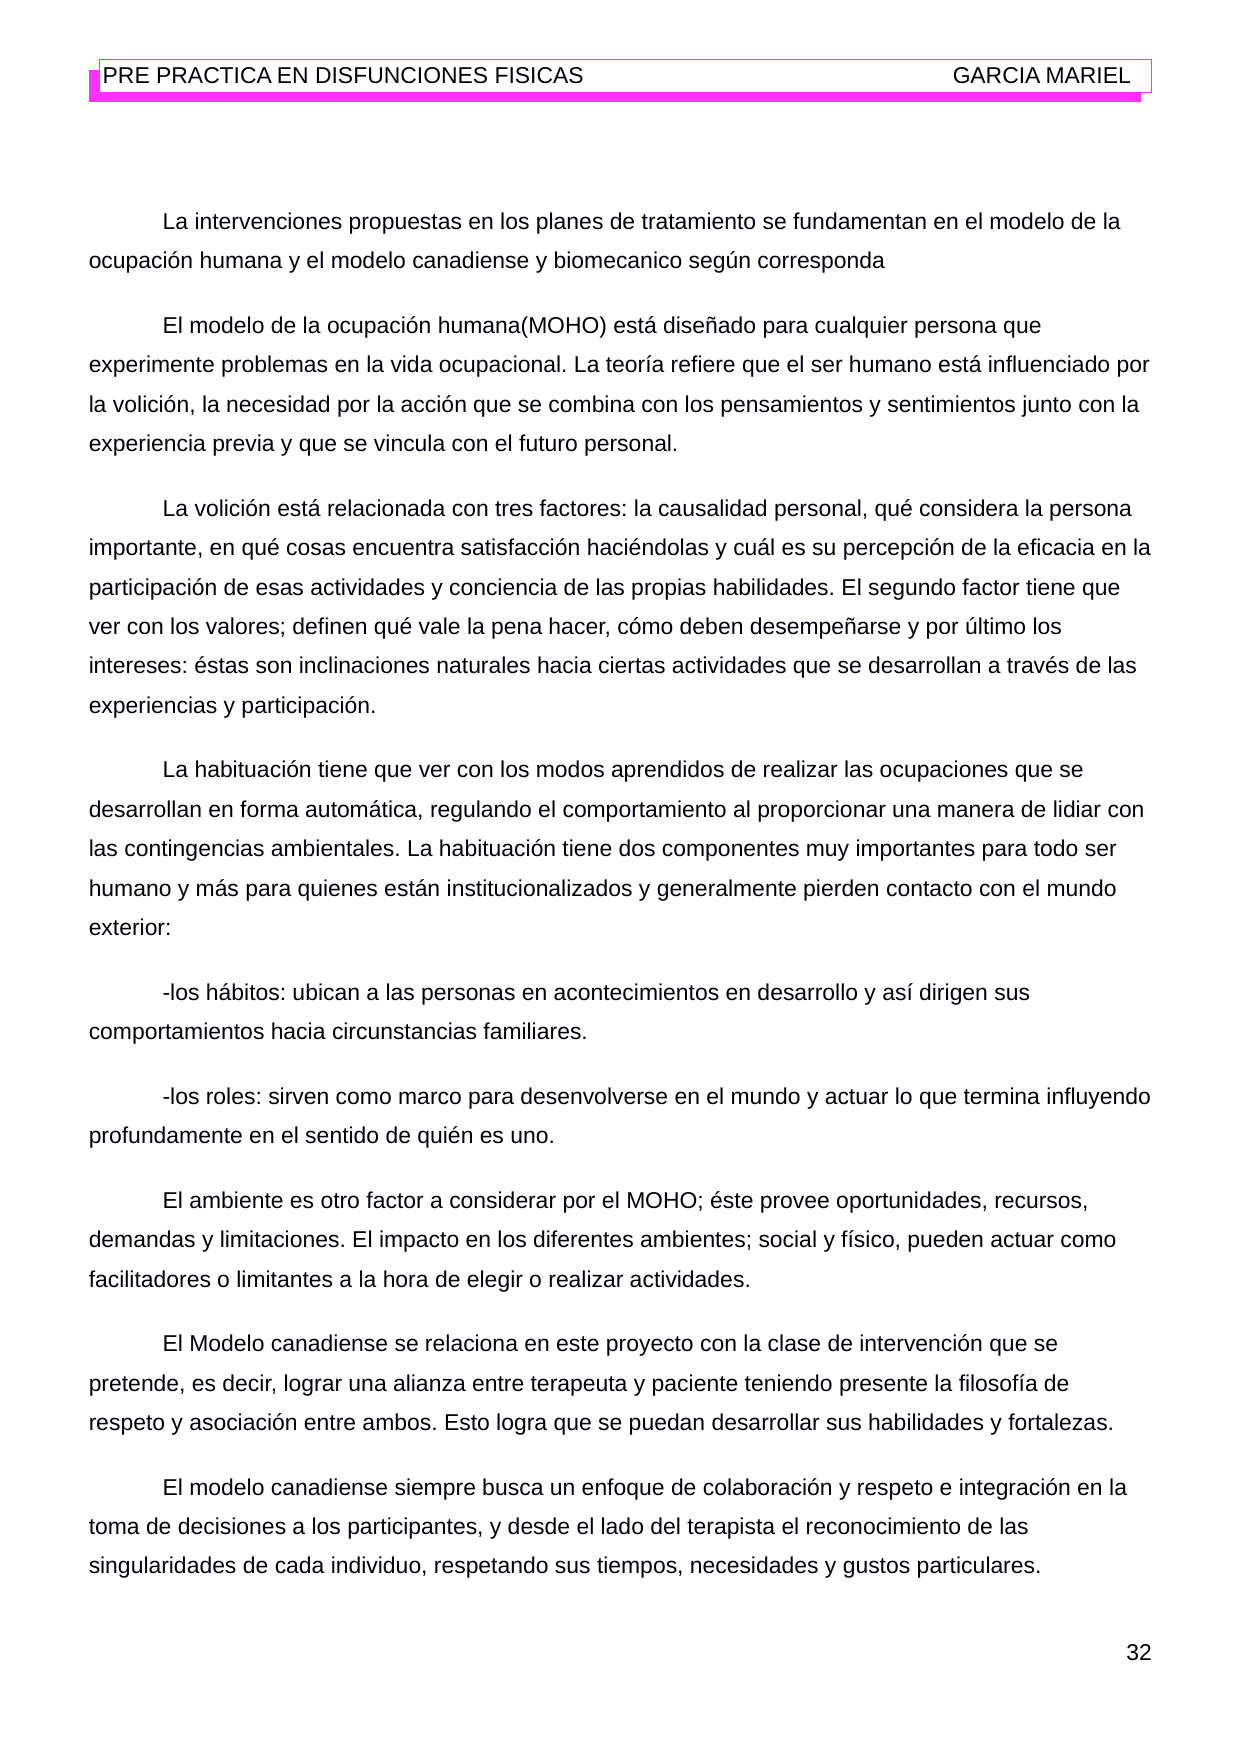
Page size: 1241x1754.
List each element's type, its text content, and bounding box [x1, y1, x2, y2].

text El modelo canadiense siempre busca un enfoque de colaboración y respeto e integración en la toma de decisiones a los participantes, y desde el lado del terapista el reconocimiento de las singularidades de cada individuo, respetando sus tiempos, necesidades y gustos particulares. [88, 1473, 1152, 1579]
text El modelo de la ocupación humana(MOHO) está diseñado para cualquier persona que experimente problemas en la vida ocupacional. La teoría refiere que el ser humano está influenciado por la volición, la necesidad por la acción que se combina con los pensamientos y sentimientos junto con la experiencia previa y que se vincula con el futuro personal. [88, 312, 1152, 456]
text El ambiente es otro factor a considerar por el MOHO; éste provee oportunidades, recursos, demandas y limitaciones. El impacto en los diferentes ambientes; social y físico, pueden actuar como facilitadores o limitantes a la hora de elegir o realizar actividades. [88, 1187, 1152, 1292]
text -los hábitos: ubican a las personas en acontecimientos en desarrollo y así dirigen sus comportamientos hacia circunstancias familiares. [88, 979, 1152, 1044]
text La habituación tiene que ver con los modos aprendidos de realizar las ocupaciones que se desarrollan en forma automática, regulando el comportamiento al proporcionar una manera de lidiar con las contingencias ambientales. La habituación tiene dos componentes muy importantes para todo ser humano y más para quienes están institucionalizados y generalmente pierden contacto con el mundo exterior: [88, 756, 1152, 941]
text -los roles: sirven como marco para desenvolverse en el mundo y actuar lo que termina influyendo profundamente en el sentido de quién es uno. [88, 1083, 1152, 1148]
text El Modelo canadiense se relaciona en este proyecto con la clase de intervención que se pretende, es decir, lograr una alianza entre terapeuta y paciente teniendo presente la filosofía de respeto y asociación entre ambos. Esto logra que se puedan desarrollar sus habilidades y fortalezas. [88, 1330, 1152, 1435]
text La volición está relacionada con tres factores: la causalidad personal, qué considera la persona importante, en qué cosas encuentra satisfacción haciéndolas y cuál es su percepción de la eficacia en la participación de esas actividades y conciencia de las propias habilidades. El segundo factor tiene que ver con los valores; definen qué vale la pena hacer, cómo deben desempeñarse y por último los intereses: éstas son inclinaciones naturales hacia ciertas actividades que se desarrollan a través de las experiencias y participación. [88, 494, 1152, 718]
text La intervenciones propuestas en los planes de tratamiento se fundamentan en el modelo de la ocupación humana y el modelo canadiense y biomecanico según corresponda [88, 208, 1152, 273]
